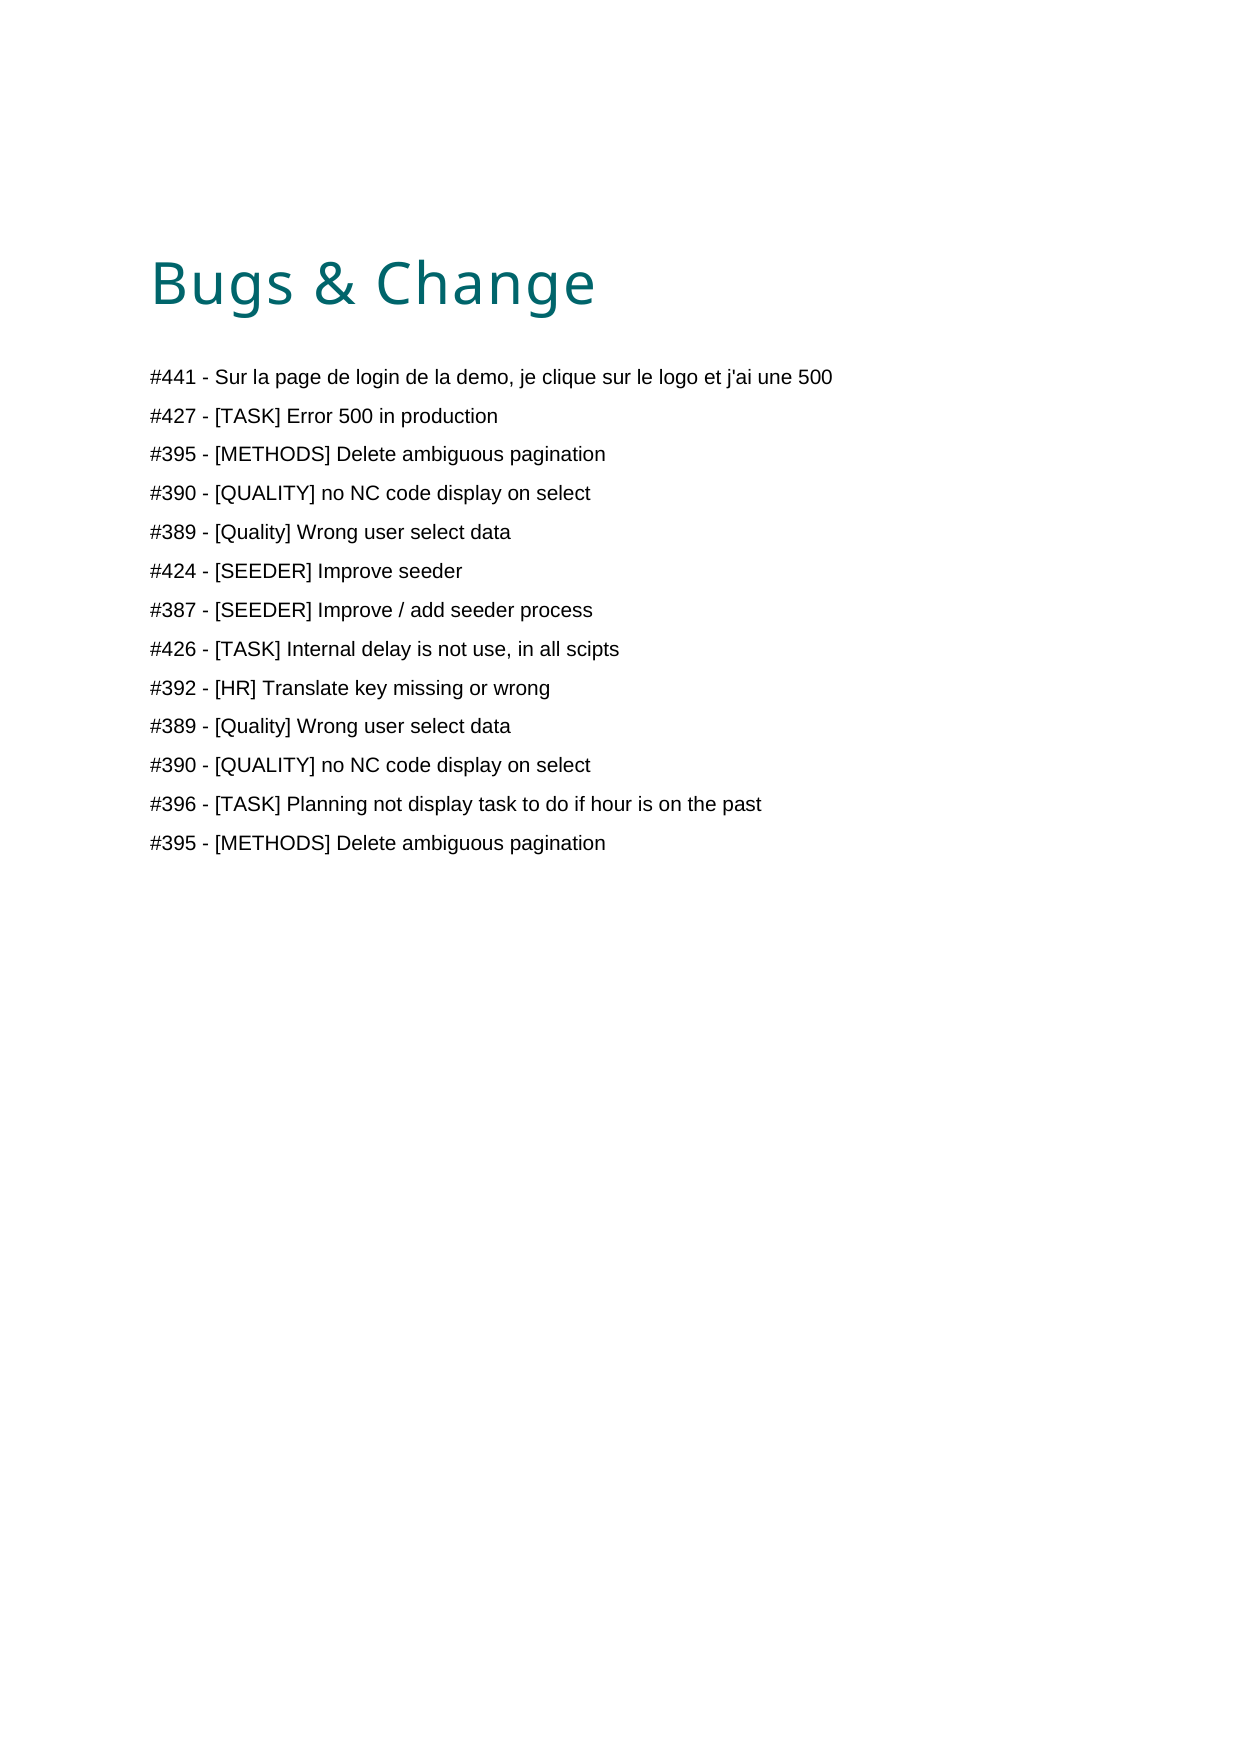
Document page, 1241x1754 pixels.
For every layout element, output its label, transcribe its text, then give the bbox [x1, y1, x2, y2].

text #427 - [TASK] Error 500 in production [150, 403, 1090, 427]
text #441 - Sur la page de login de la demo, je clique sur le logo et j'ai une 500 [150, 364, 1090, 388]
text #395 - [METHODS] Delete ambiguous pagination [150, 831, 1090, 855]
text #424 - [SEEDER] Improve seeder [150, 559, 1090, 583]
text #389 - [Quality] Wrong user select data [150, 520, 1090, 544]
text #395 - [METHODS] Delete ambiguous pagination [150, 442, 1090, 466]
text #390 - [QUALITY] no NC code display on select [150, 481, 1090, 505]
text #396 - [TASK] Planning not display task to do if hour is on the past [150, 792, 1090, 816]
text #387 - [SEEDER] Improve / add seeder process [150, 598, 1090, 622]
text #389 - [Quality] Wrong user select data [150, 714, 1090, 738]
text #426 - [TASK] Internal delay is not use, in all scipts [150, 637, 1090, 661]
text #390 - [QUALITY] no NC code display on select [150, 753, 1090, 777]
subtitle Bugs & Change [150, 242, 1090, 322]
text #392 - [HR] Translate key missing or wrong [150, 675, 1090, 699]
